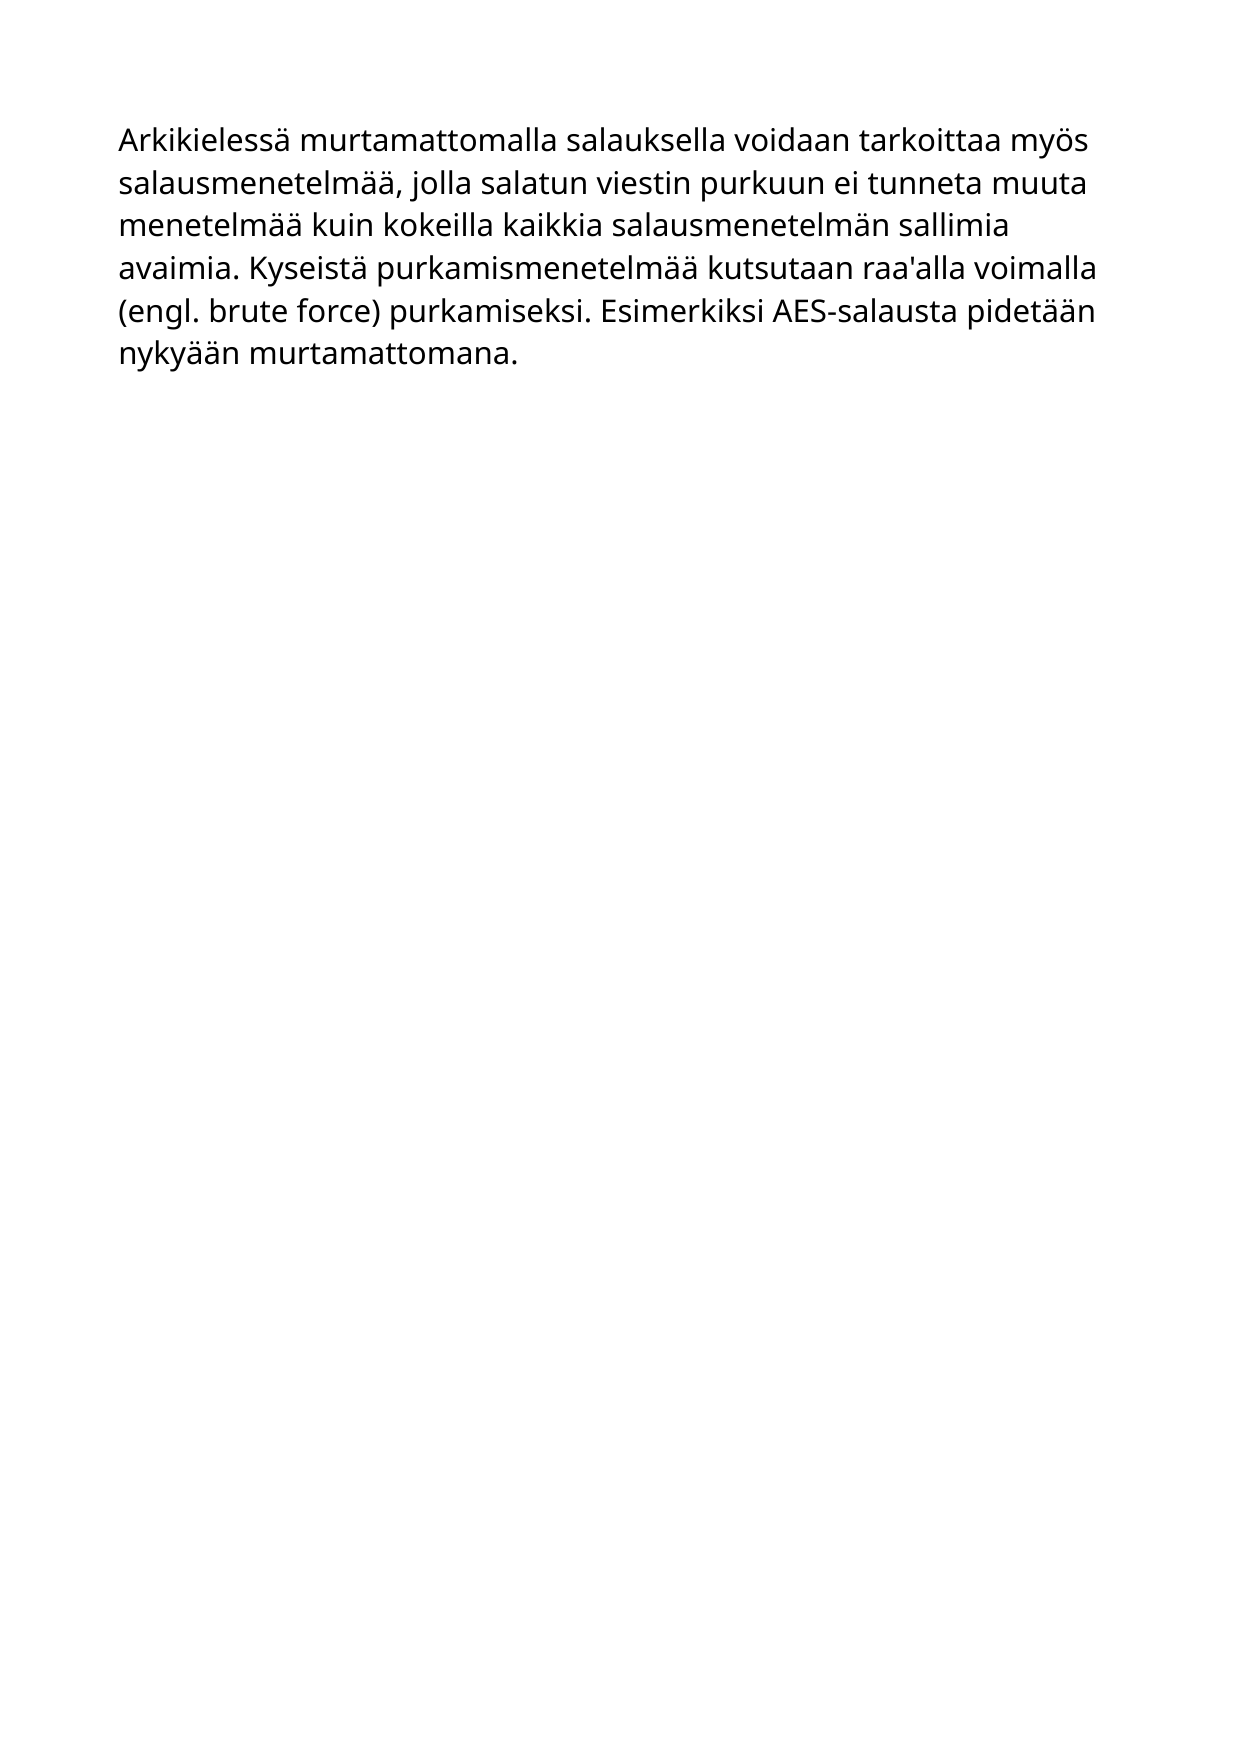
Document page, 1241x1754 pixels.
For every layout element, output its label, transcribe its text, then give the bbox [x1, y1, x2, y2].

text Arkikielessä murtamattomalla salauksella voidaan tarkoittaa myös salausmenetelmää, jolla salatun viestin purkuun ei tunneta muuta menetelmää kuin kokeilla kaikkia salausmenetelmän sallimia avaimia. Kyseistä purkamismenetelmää kutsutaan raa'alla voimalla (engl. brute force) purkamiseksi. Esimerkiksi AES-salausta pidetään nykyään murtamattomana. [118, 118, 1122, 374]
